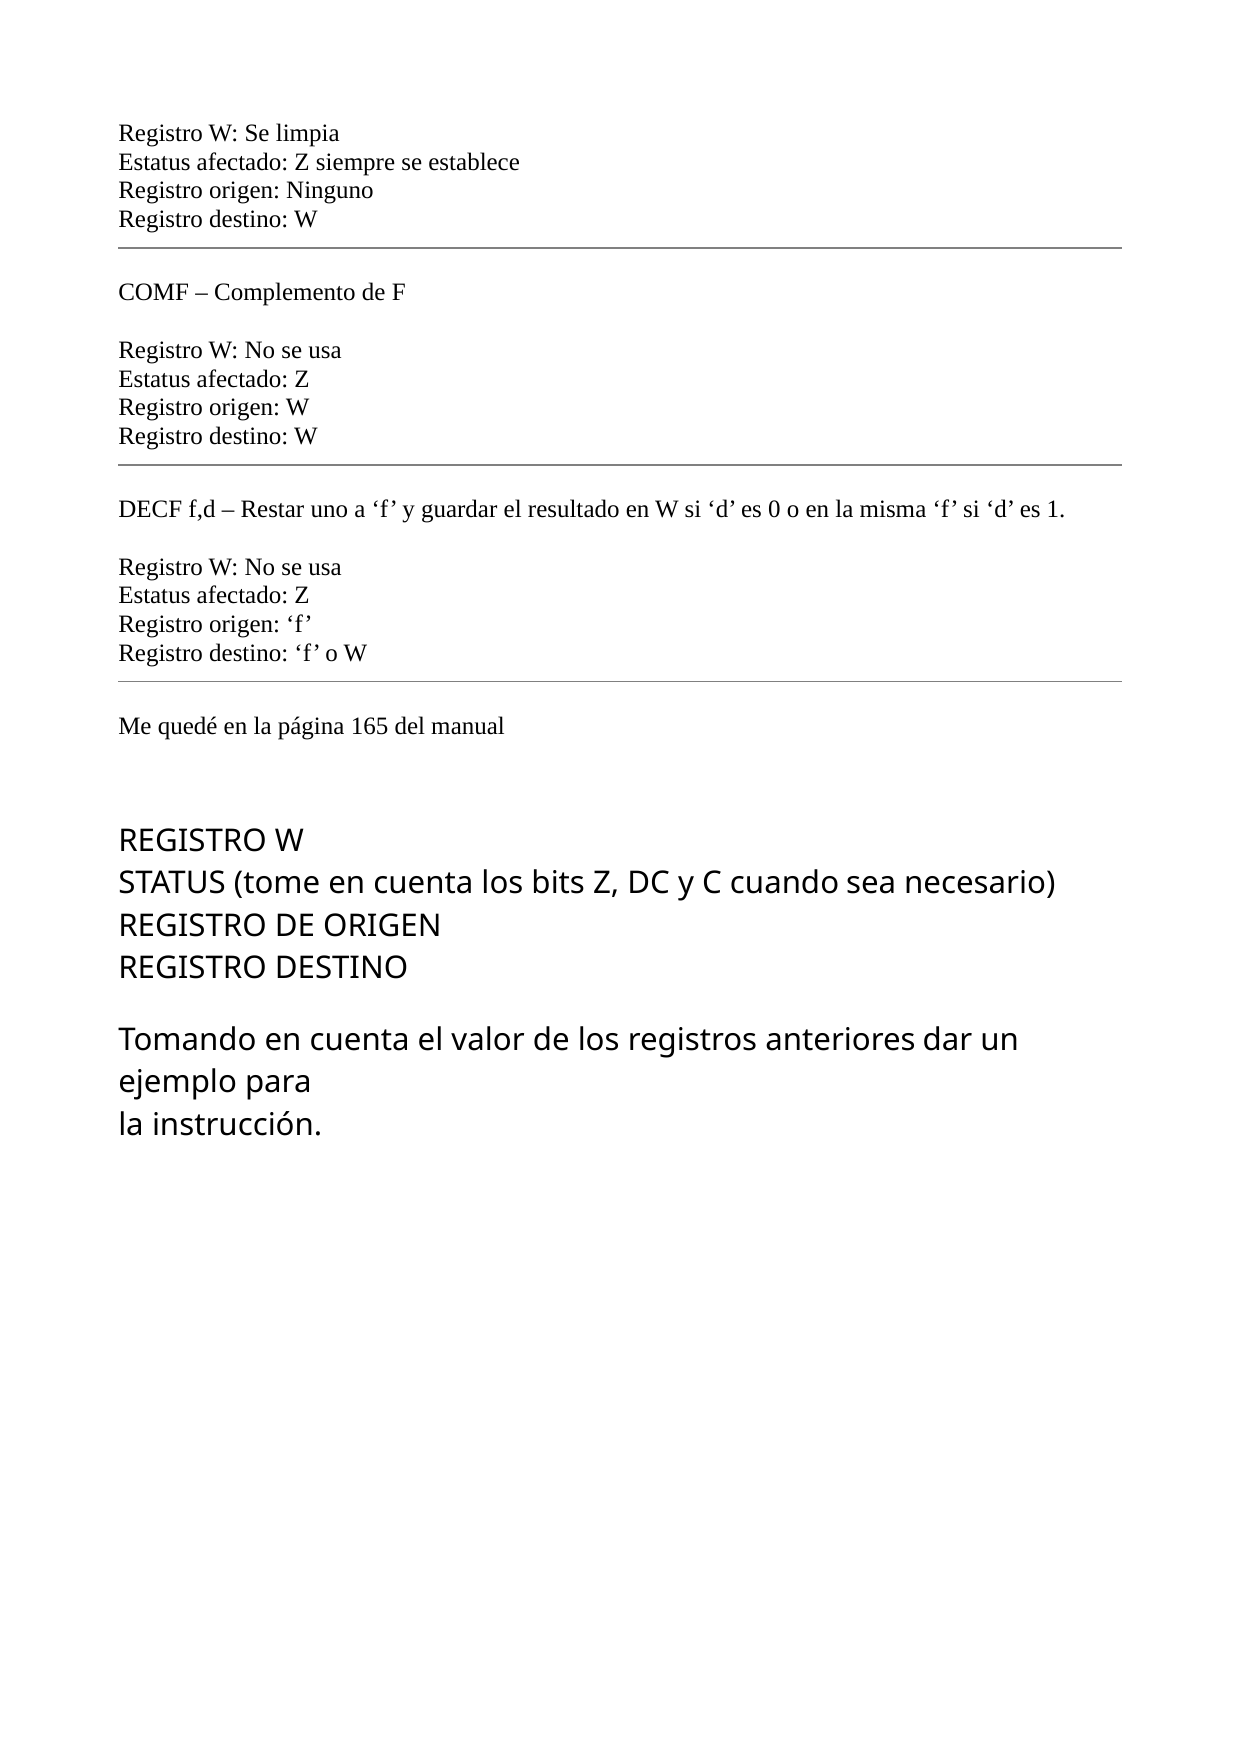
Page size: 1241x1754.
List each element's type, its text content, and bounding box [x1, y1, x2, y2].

text Registro origen: W [118, 392, 1122, 421]
text Estatus afectado: Z [118, 364, 1122, 392]
text COMF – Complemento de F [118, 277, 1122, 306]
text Registro W: Se limpia [118, 118, 1122, 147]
text Registro destino: W [118, 421, 1122, 450]
text REGISTRO W STATUS (tome en cuenta los bits Z, DC y C cuando sea necesario) REGISTRO DE ORIGEN REGISTRO DESTINO [118, 817, 1122, 988]
text Registro destino: W [118, 204, 1122, 233]
text Estatus afectado: Z [118, 580, 1122, 609]
text DECF f,d – Restar uno a ‘f’ y guardar el resultado en W si ‘d’ es 0 o en la misma ‘f’ si ‘d’ es 1. [118, 494, 1122, 523]
text Registro W: No se usa [118, 335, 1122, 364]
text Registro destino: ‘f’ o W [118, 638, 1122, 667]
text Registro origen: ‘f’ [118, 609, 1122, 638]
text Tomando en cuenta el valor de los registros anteriores dar un ejemplo para la instrucción. [118, 1017, 1122, 1144]
text Registro origen: Ninguno [118, 176, 1122, 204]
text Me quedé en la página 165 del manual [118, 711, 1122, 740]
text Registro W: No se usa [118, 552, 1122, 580]
text Estatus afectado: Z siempre se establece [118, 147, 1122, 176]
